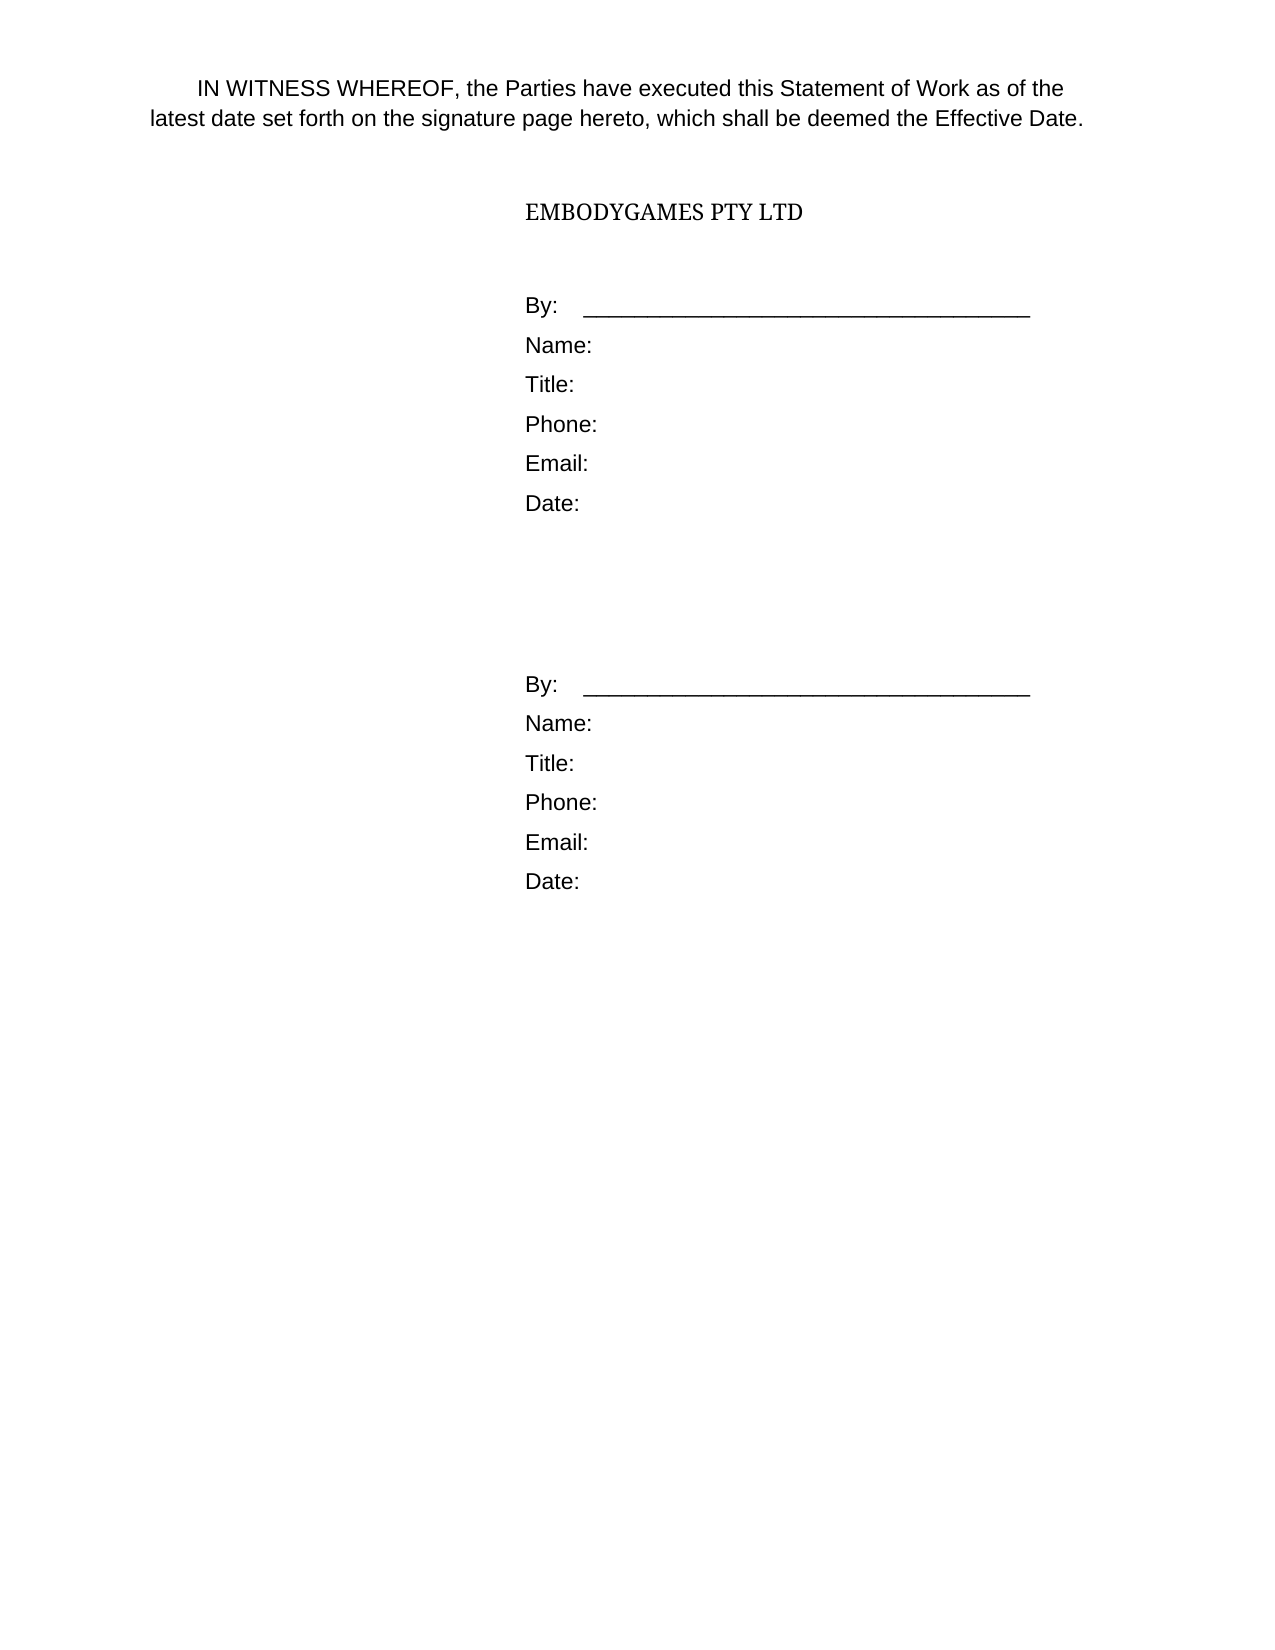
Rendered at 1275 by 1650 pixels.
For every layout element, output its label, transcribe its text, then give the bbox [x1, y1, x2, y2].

text By: ___________________________________ [150, 292, 1125, 318]
text Date: [150, 489, 1125, 516]
text Date: [150, 868, 1125, 894]
text Name: [150, 332, 1125, 358]
text Name: [150, 710, 1125, 737]
text Phone: [150, 411, 1125, 437]
text Email: [150, 450, 1125, 476]
text Email: [150, 829, 1125, 855]
text EMBODYGAMES PTY LTD [150, 196, 1125, 227]
text Phone: [150, 789, 1125, 816]
text Title: [150, 750, 1125, 776]
text IN WITNESS WHEREOF, the Parties have executed this Statement of Work as of the latest date set forth on the signature page hereto, which shall be deemed the Effective Date. [150, 75, 1125, 132]
text Title: [150, 371, 1125, 397]
text By: ___________________________________ [150, 671, 1125, 697]
